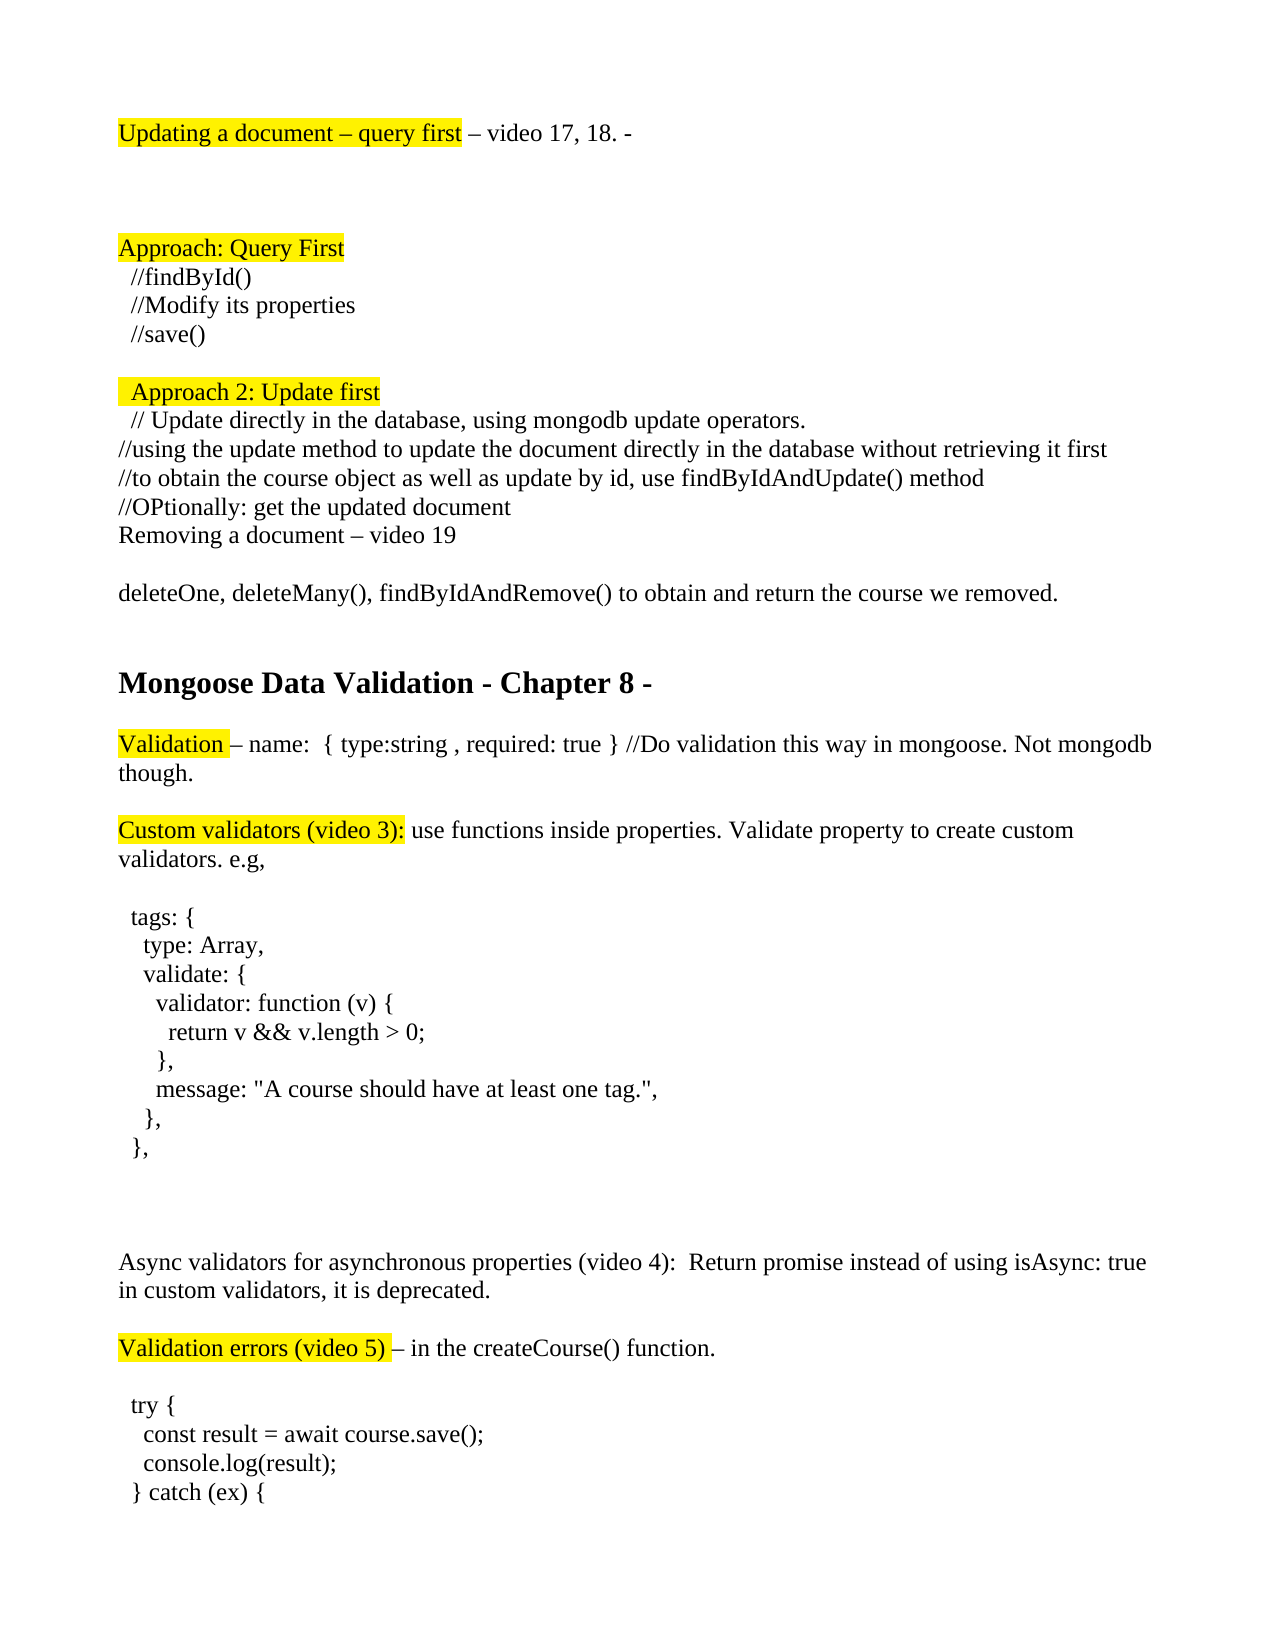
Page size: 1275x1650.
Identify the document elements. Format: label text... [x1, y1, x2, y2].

text message: "A course should have at least one tag.", [118, 1074, 1157, 1103]
text Custom validators (video 3): use functions inside properties. Validate property to create custom validators. e.g, [118, 815, 1157, 873]
text // Update directly in the database, using mongodb update operators. [118, 406, 1157, 434]
text Mongoose Data Validation - Chapter 8 - [118, 664, 1157, 700]
text try { [118, 1390, 1157, 1419]
text validate: { [118, 959, 1157, 988]
text type: Array, [118, 930, 1157, 959]
text Approach: Query First [118, 233, 1157, 262]
text Updating a document – query first – video 17, 18. - [118, 118, 1157, 147]
text Async validators for asynchronous properties (video 4): Return promise instead of using isAsync: true in custom validators, it is deprecated. [118, 1247, 1157, 1304]
text //findById() [118, 262, 1157, 291]
text Validation errors (video 5) – in the createCourse() function. [118, 1333, 1157, 1362]
text //Modify its properties [118, 291, 1157, 319]
text //using the update method to update the document directly in the database without retrieving it first [118, 434, 1157, 463]
text const result = await course.save(); [118, 1419, 1157, 1448]
text tags: { [118, 902, 1157, 930]
text //OPtionally: get the updated document [118, 492, 1157, 521]
text Validation – name: { type:string , required: true } //Do validation this way in mongoose. Not mongodb though. [118, 729, 1157, 787]
text }, [118, 1132, 1157, 1160]
text //to obtain the course object as well as update by id, use findByIdAndUpdate() method [118, 463, 1157, 492]
text validator: function (v) { [118, 988, 1157, 1017]
text Removing a document – video 19 [118, 521, 1157, 549]
text }, [118, 1103, 1157, 1132]
text console.log(result); [118, 1448, 1157, 1477]
text }, [118, 1045, 1157, 1074]
text //save() [118, 319, 1157, 348]
text Approach 2: Update first [118, 377, 1157, 406]
text deleteOne, deleteMany(), findByIdAndRemove() to obtain and return the course we removed. [118, 578, 1157, 607]
text return v && v.length > 0; [118, 1017, 1157, 1045]
text } catch (ex) { [118, 1477, 1157, 1505]
